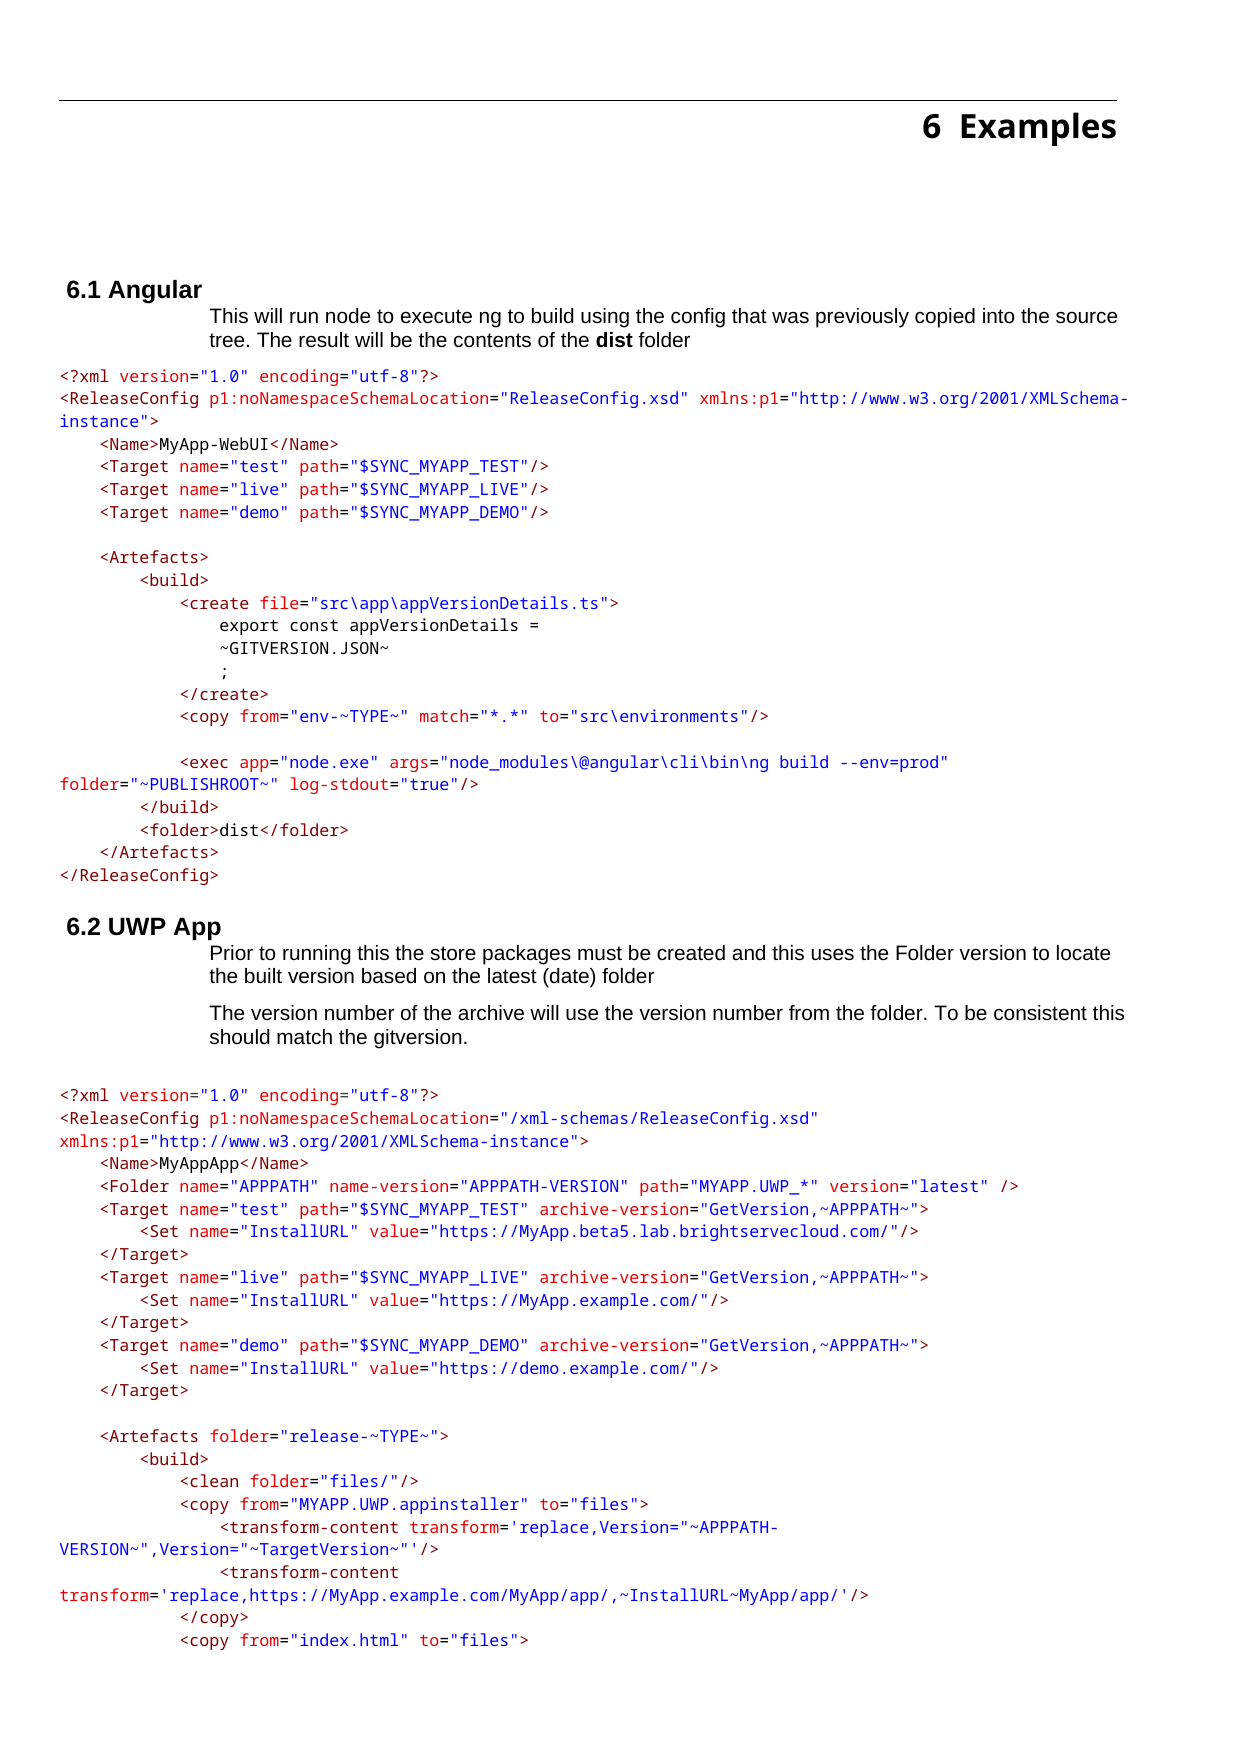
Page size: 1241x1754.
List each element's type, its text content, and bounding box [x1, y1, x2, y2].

text <Set name="InstallURL" value="https://MyApp.beta5.lab.brightservecloud.com/"/> [59, 1220, 1132, 1243]
text </create> [59, 682, 1132, 705]
text </Target> [59, 1243, 1132, 1266]
text <transform-content transform='replace,Version="~APPPATH-VERSION~",Version="~TargetVersion~"'/> [59, 1515, 1132, 1561]
text This will run node to execute ng to build using the config that was previously copied into the source tree. The result will be the contents of the dist folder [209, 304, 1132, 352]
text </copy> [59, 1606, 1132, 1629]
text ; [59, 659, 1132, 682]
subtitle UWP App [59, 912, 1132, 940]
text <Target name="demo" path="$SYNC_MYAPP_DEMO"/> [59, 501, 1132, 523]
text <?xml version="1.0" encoding="utf-8"?> [59, 364, 1132, 387]
text <Target name="live" path="$SYNC_MYAPP_LIVE"/> [59, 478, 1132, 501]
text </Target> [59, 1311, 1132, 1334]
text <create file="src\app\appVersionDetails.ts"> [59, 591, 1132, 614]
text <build> [59, 569, 1132, 591]
text <Target name="test" path="$SYNC_MYAPP_TEST" archive-version="GetVersion,~APPPATH~"> [59, 1197, 1132, 1220]
text <Target name="test" path="$SYNC_MYAPP_TEST"/> [59, 455, 1132, 478]
text </ReleaseConfig> [59, 864, 1132, 887]
text <ReleaseConfig p1:noNamespaceSchemaLocation="ReleaseConfig.xsd" xmlns:p1="http://www.w3.org/2001/XMLSchema-instance"> [59, 387, 1132, 432]
text export const appVersionDetails = [59, 614, 1132, 637]
text <copy from="MYAPP.UWP.appinstaller" to="files"> [59, 1493, 1132, 1515]
text <Name>MyApp-WebUI</Name> [59, 432, 1132, 455]
text <Folder name="APPPATH" name-version="APPPATH-VERSION" path="MYAPP.UWP_*" version="latest" /> [59, 1175, 1132, 1197]
text <transform-content transform='replace,https://MyApp.example.com/MyApp/app/,~InstallURL~MyApp/app/'/> [59, 1561, 1132, 1606]
subtitle Angular [59, 275, 1132, 304]
text <Set name="InstallURL" value="https://demo.example.com/"/> [59, 1356, 1132, 1379]
text <Artefacts folder="release-~TYPE~"> [59, 1424, 1132, 1447]
text ~GITVERSION.JSON~ [59, 637, 1132, 659]
text The version number of the archive will use the version number from the folder. To be consistent this should match the gitversion. [209, 1001, 1132, 1049]
text <clean folder="files/"/> [59, 1470, 1132, 1493]
text <folder>dist</folder> [59, 818, 1132, 841]
text </Artefacts> [59, 841, 1132, 864]
text <?xml version="1.0" encoding="utf-8"?> [59, 1084, 1132, 1107]
text <build> [59, 1447, 1132, 1470]
text <exec app="node.exe" args="node_modules\@angular\cli\bin\ng build --env=prod" folder="~PUBLISHROOT~" log-stdout="true"/> [59, 750, 1132, 796]
text <Artefacts> [59, 546, 1132, 569]
text <Set name="InstallURL" value="https://MyApp.example.com/"/> [59, 1288, 1132, 1311]
text <Target name="demo" path="$SYNC_MYAPP_DEMO" archive-version="GetVersion,~APPPATH~"> [59, 1334, 1132, 1356]
text <copy from="env-~TYPE~" match="*.*" to="src\environments"/> [59, 705, 1132, 728]
subtitle Examples [59, 101, 1117, 148]
text </build> [59, 796, 1132, 818]
text </Target> [59, 1379, 1132, 1402]
text Prior to running this the store packages must be created and this uses the Folder version to locate the built version based on the latest (date) folder [209, 940, 1132, 988]
text <ReleaseConfig p1:noNamespaceSchemaLocation="/xml-schemas/ReleaseConfig.xsd" xmlns:p1="http://www.w3.org/2001/XMLSchema-instance"> [59, 1107, 1132, 1152]
text <Name>MyAppApp</Name> [59, 1152, 1132, 1175]
text <Target name="live" path="$SYNC_MYAPP_LIVE" archive-version="GetVersion,~APPPATH~"> [59, 1266, 1132, 1288]
text <copy from="index.html" to="files"> [59, 1629, 1132, 1652]
